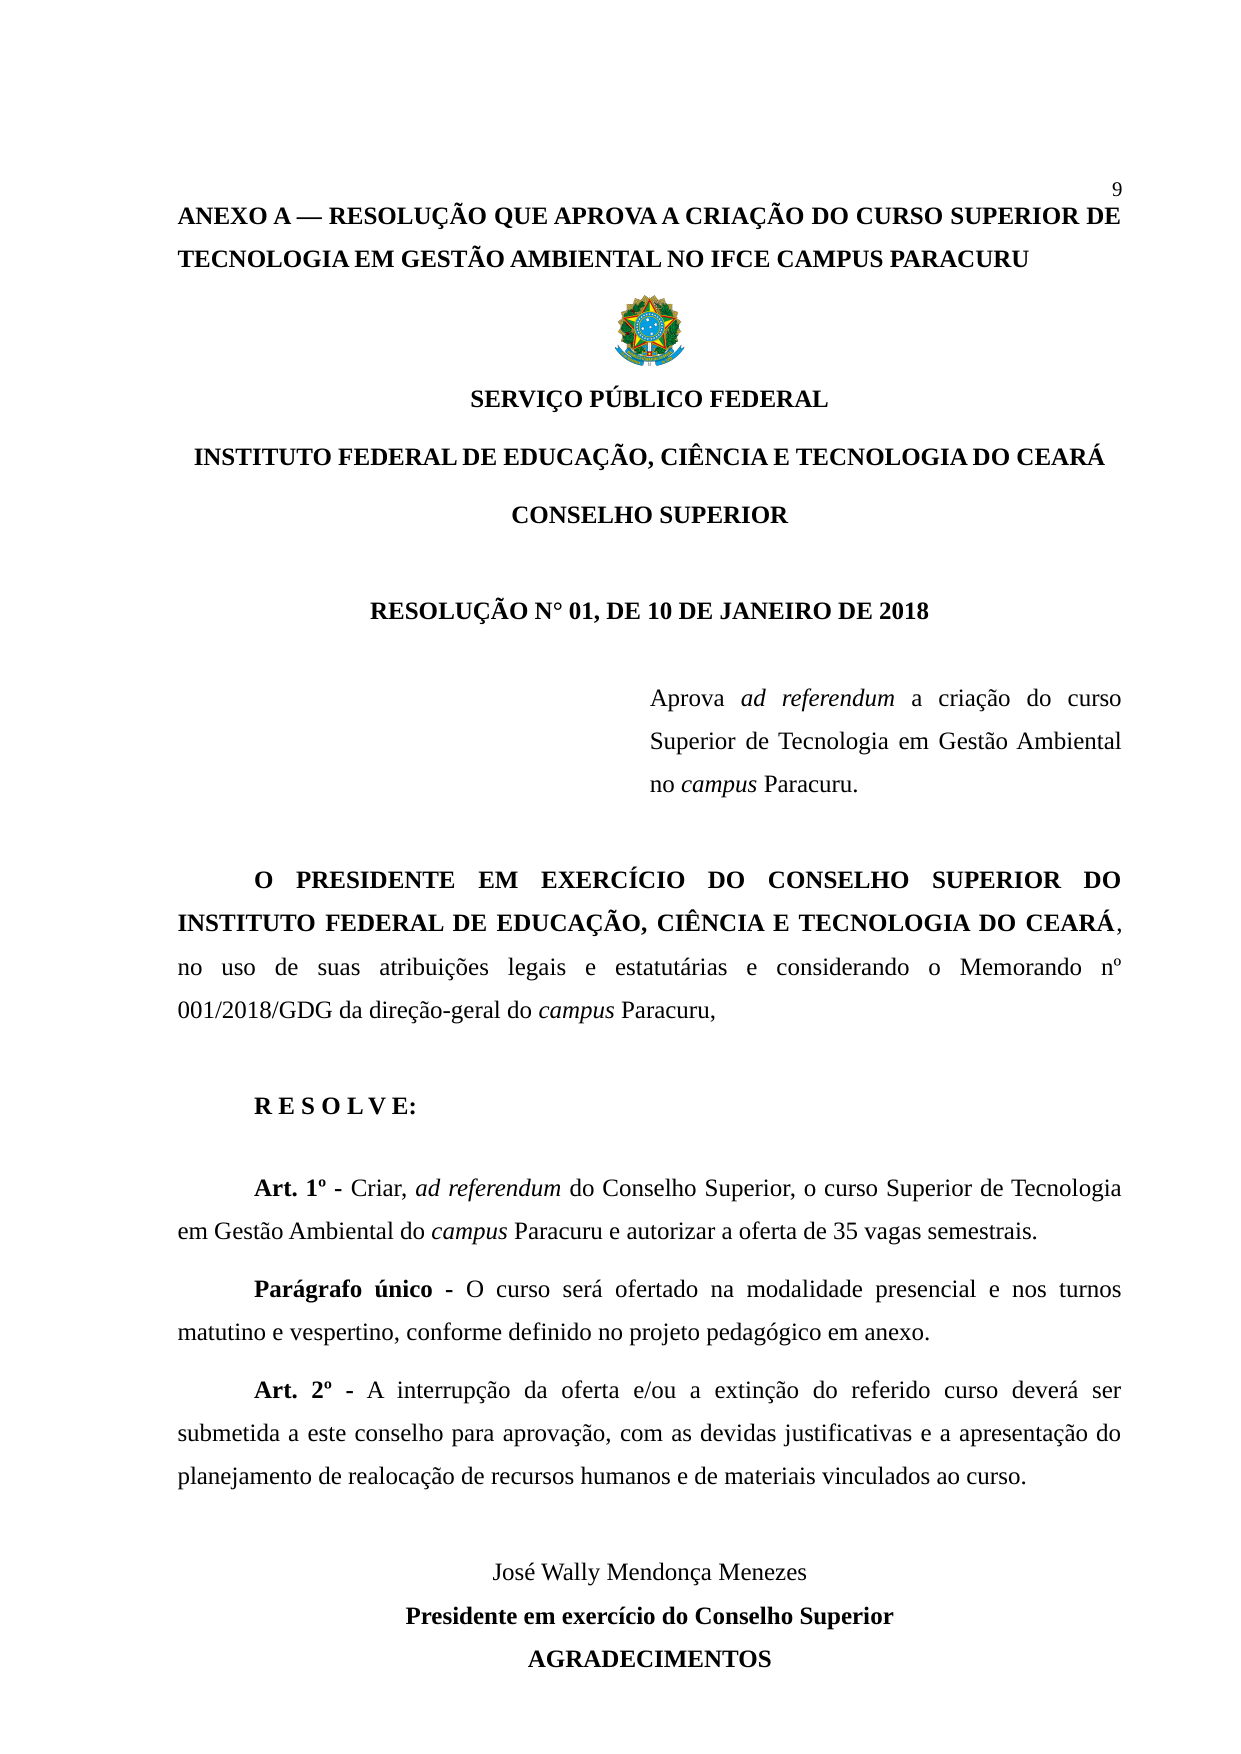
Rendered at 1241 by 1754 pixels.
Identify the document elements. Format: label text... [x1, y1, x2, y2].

text Art. 1º - Criar, ad referendum do Conselho Superior, o curso Superior de Tecnologia em Gestão Ambiental do campus Paracuru e autorizar a oferta de 35 vagas semestrais. [177, 1173, 1122, 1245]
text Parágrafo único - O curso será ofertado na modalidade presencial e nos turnos matutino e vespertino, conforme definido no projeto pedagógico em anexo. [177, 1274, 1122, 1346]
text INSTITUTO FEDERAL DE EDUCAÇÃO, CIÊNCIA E TECNOLOGIA DO CEARÁ [177, 442, 1122, 471]
text Art. 2º - A interrupção da oferta e/ou a extinção do referido curso deverá ser submetida a este conselho para aprovação, com as devidas justificativas e a apresentação do planejamento de realocação de recursos humanos e de materiais vinculados ao curso. [177, 1375, 1122, 1490]
text CONSELHO SUPERIOR [177, 500, 1122, 528]
text Aprova ad referendum a criação do curso Superior de Tecnologia em Gestão Ambiental no campus Paracuru. [649, 683, 1122, 798]
text SERVIÇO PÚBLICO FEDERAL [177, 384, 1122, 413]
text ANEXO A — RESOLUÇÃO QUE APROVA A CRIAÇÃO DO CURSO SUPERIOR DE TECNOLOGIA EM GESTÃO AMBIENTAL NO IFCE CAMPUS PARACURU [177, 201, 1122, 273]
text AGRADECIMENTOS [177, 1644, 1122, 1673]
text José Wally Mendonça Menezes [177, 1557, 1122, 1586]
text RESOLUÇÃO N° 01, DE 10 DE JANEIRO DE 2018 [177, 596, 1122, 625]
text O PRESIDENTE EM EXERCÍCIO DO CONSELHO SUPERIOR DO INSTITUTO FEDERAL DE EDUCAÇÃO, CIÊNCIA E TECNOLOGIA DO CEARÁ, no uso de suas atribuições legais e estatutárias e considerando o Memorando nº 001/2018/GDG da direção-geral do campus Paracuru, [177, 865, 1122, 1023]
text R E S O L V E: [177, 1091, 1122, 1120]
text Presidente em exercício do Conselho Superior [177, 1601, 1122, 1629]
